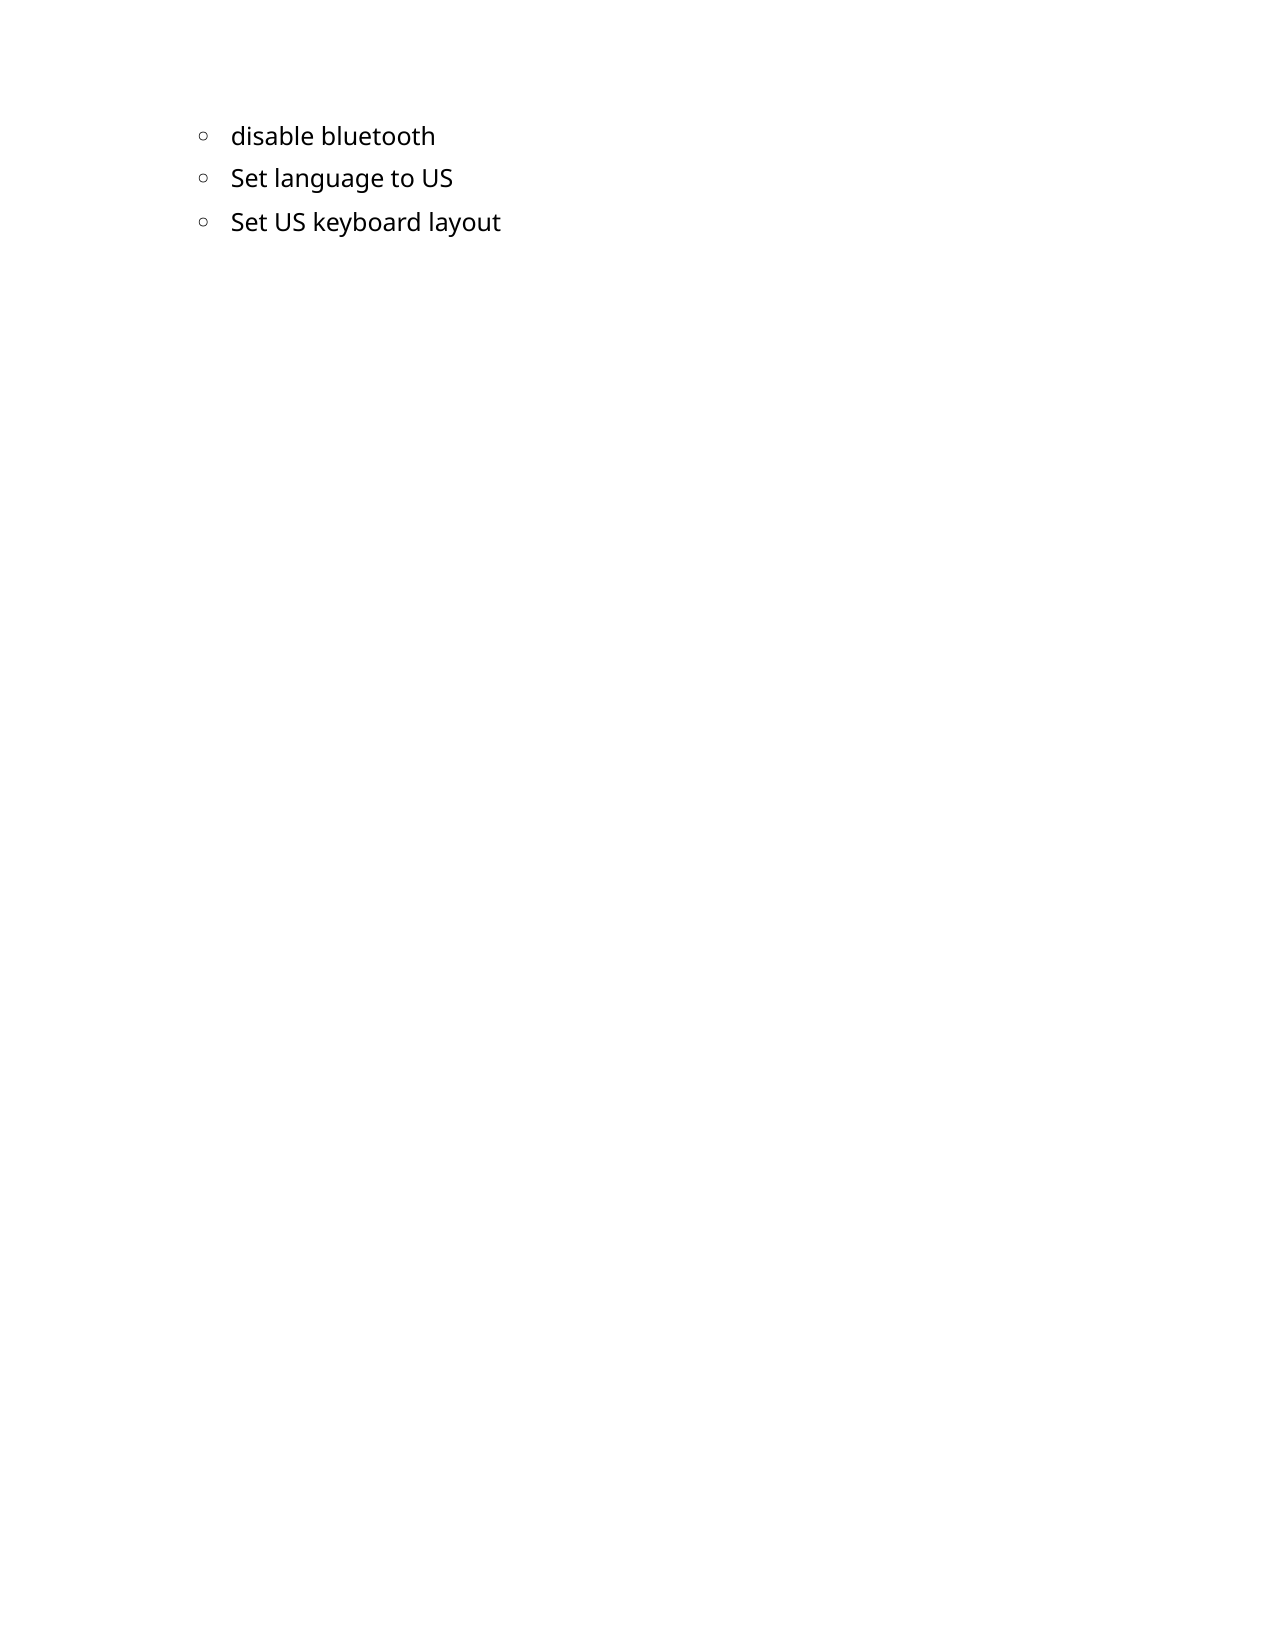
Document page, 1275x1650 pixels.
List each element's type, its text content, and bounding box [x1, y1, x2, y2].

list Set US keyboard layout [193, 204, 1157, 238]
list Set language to US [193, 161, 1157, 195]
list disable bluetooth [193, 118, 1157, 152]
